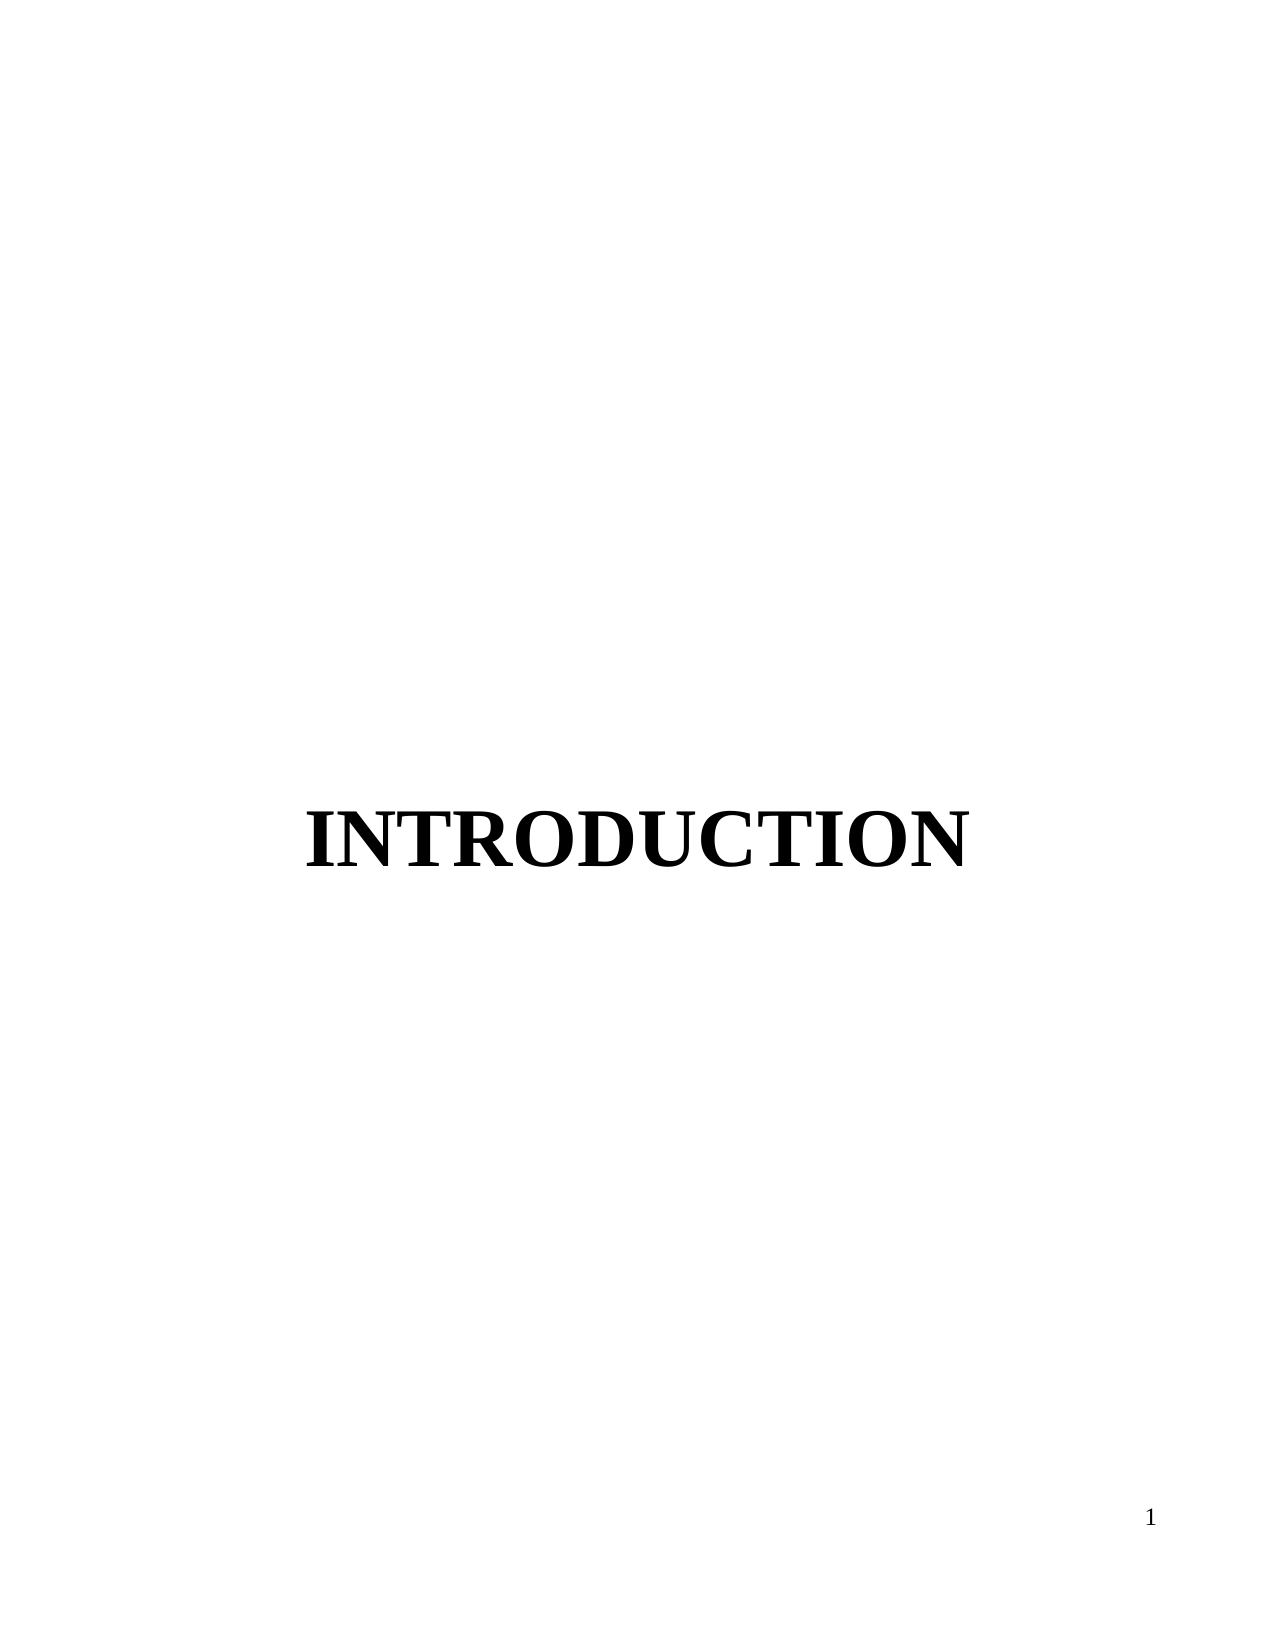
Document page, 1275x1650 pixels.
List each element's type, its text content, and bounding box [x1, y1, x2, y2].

text INTRODUCTION [118, 789, 1157, 885]
